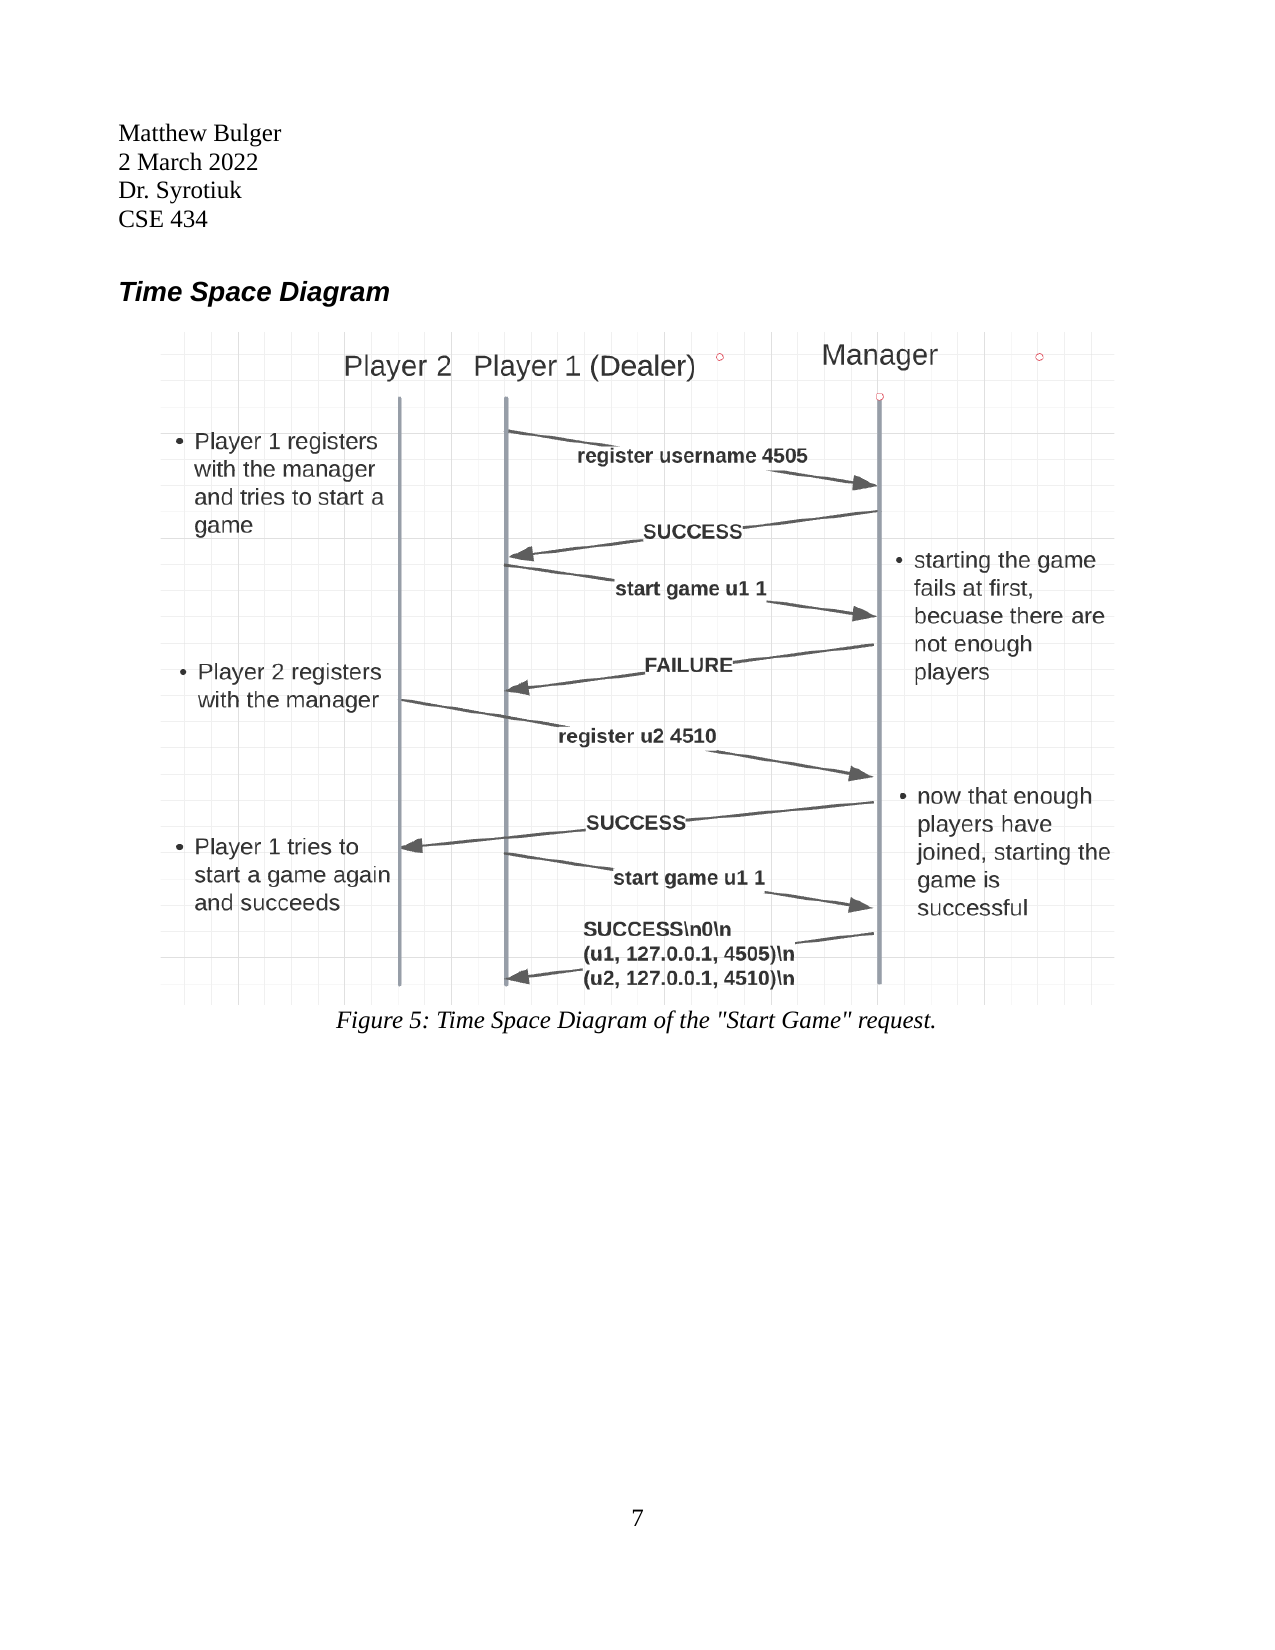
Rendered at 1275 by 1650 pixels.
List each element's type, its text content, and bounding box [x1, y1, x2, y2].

picture [160, 332, 1115, 1005]
text Figure 5: Time Space Diagram of the "Start Game" request. [196, 1005, 1079, 1034]
subtitle Time Space Diagram [118, 275, 1157, 307]
